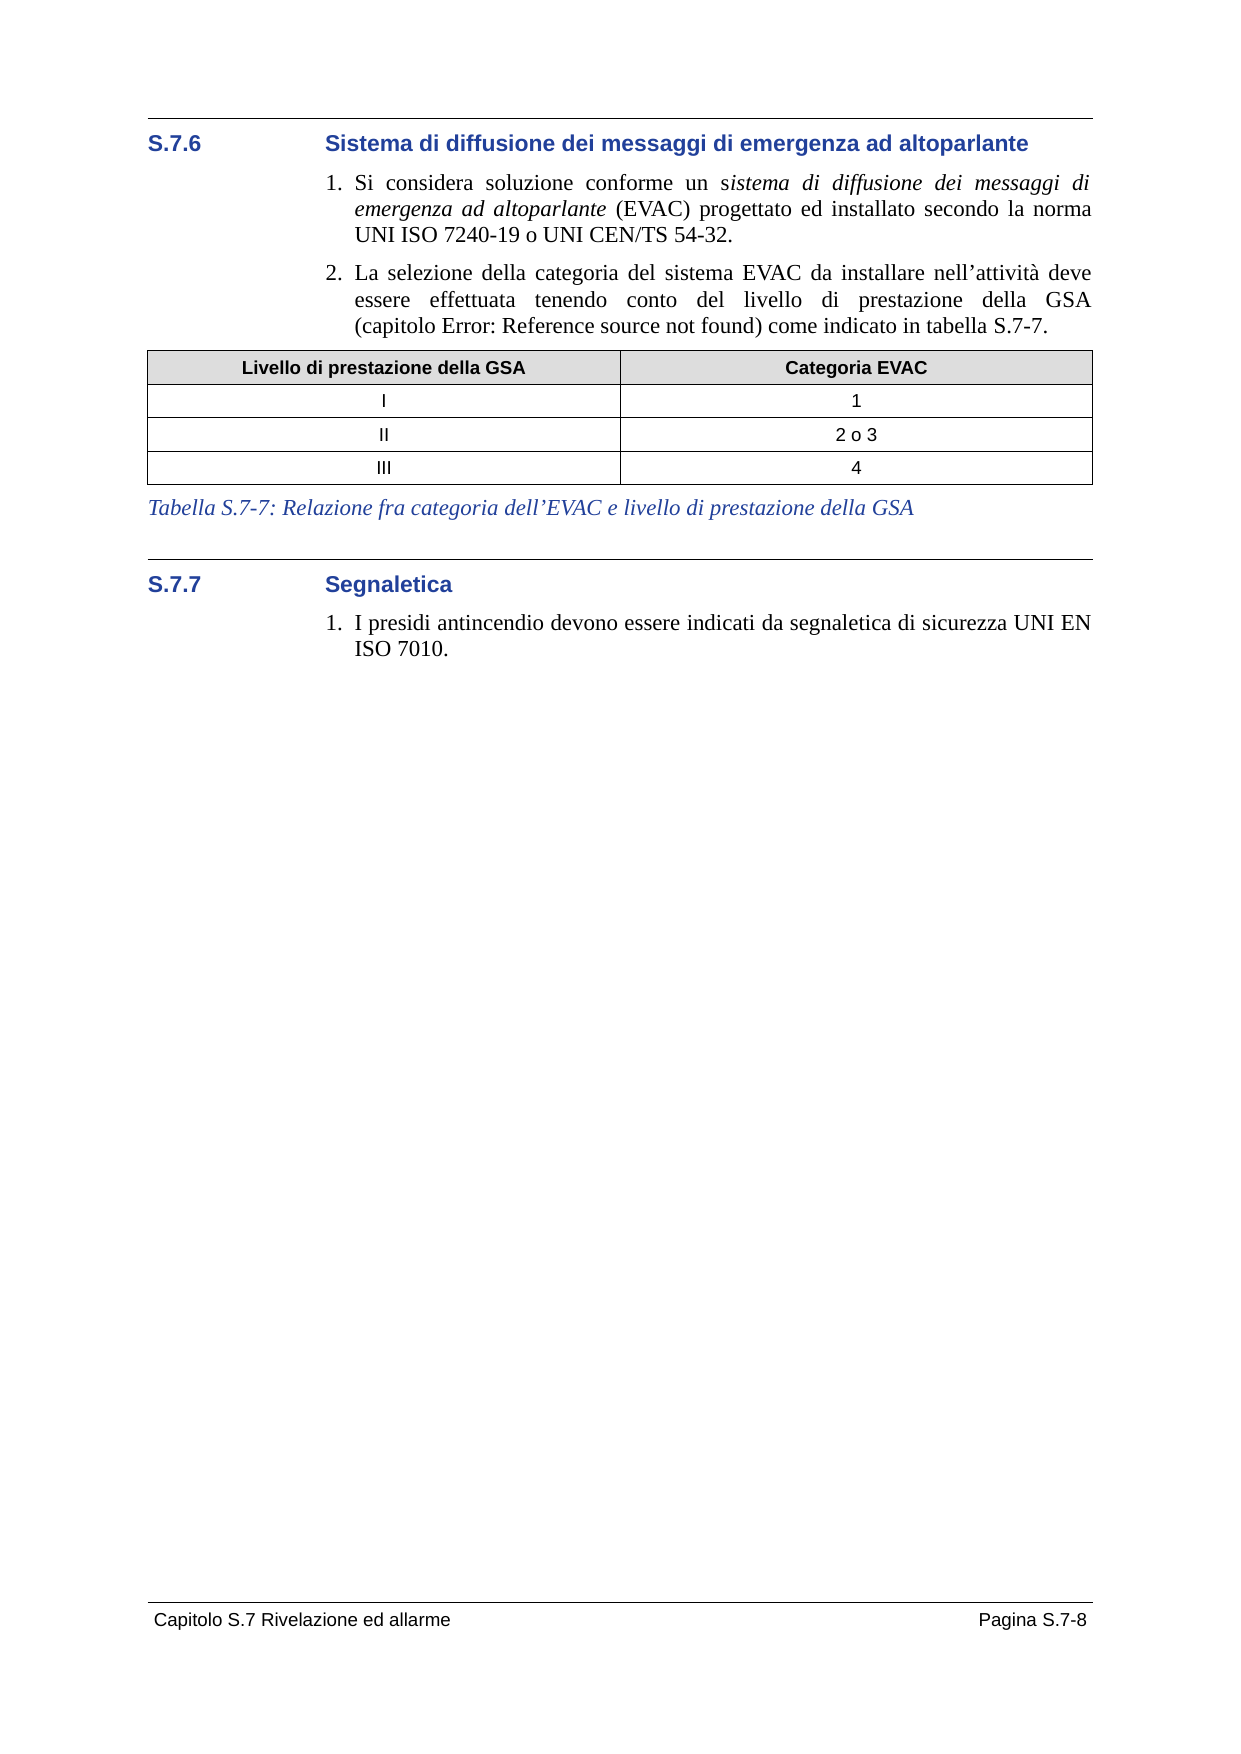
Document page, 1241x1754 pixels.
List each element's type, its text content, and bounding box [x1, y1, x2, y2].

list I presidi antincendio devono essere indicati da segnaletica di sicurezza UNI EN ISO 7010. [342, 609, 1093, 662]
table_cell 1 [621, 385, 1092, 417]
text Tabella S.7-7: Relazione fra categoria dell’EVAC e livello di prestazione della GSA [148, 494, 1093, 520]
list Si considera soluzione conforme un sistema di diffusione dei messaggi di emergenza ad altoparlante (EVAC) progettato ed installato secondo la norma UNI ISO 7240-19 o UNI CEN/TS 54-32. [342, 168, 1093, 248]
table_header Livello di prestazione della GSA [148, 351, 620, 384]
table_cell 4 [621, 452, 1092, 484]
table_header Categoria EVAC [621, 351, 1092, 384]
subtitle Sistema di diffusione dei messaggi di emergenza ad altoparlante [148, 119, 1093, 157]
subtitle Segnaletica [148, 560, 1093, 597]
table_cell 2 o 3 [621, 418, 1092, 451]
table_cell III [148, 452, 620, 484]
list La selezione della categoria del sistema EVAC da installare nell’attività deve essere effettuata tenendo conto del livello di prestazione della GSA (capitolo Error: Reference source not found) come indicato in tabella S.7-7. [342, 259, 1093, 338]
table_cell I [148, 385, 620, 417]
table_cell II [148, 418, 620, 451]
